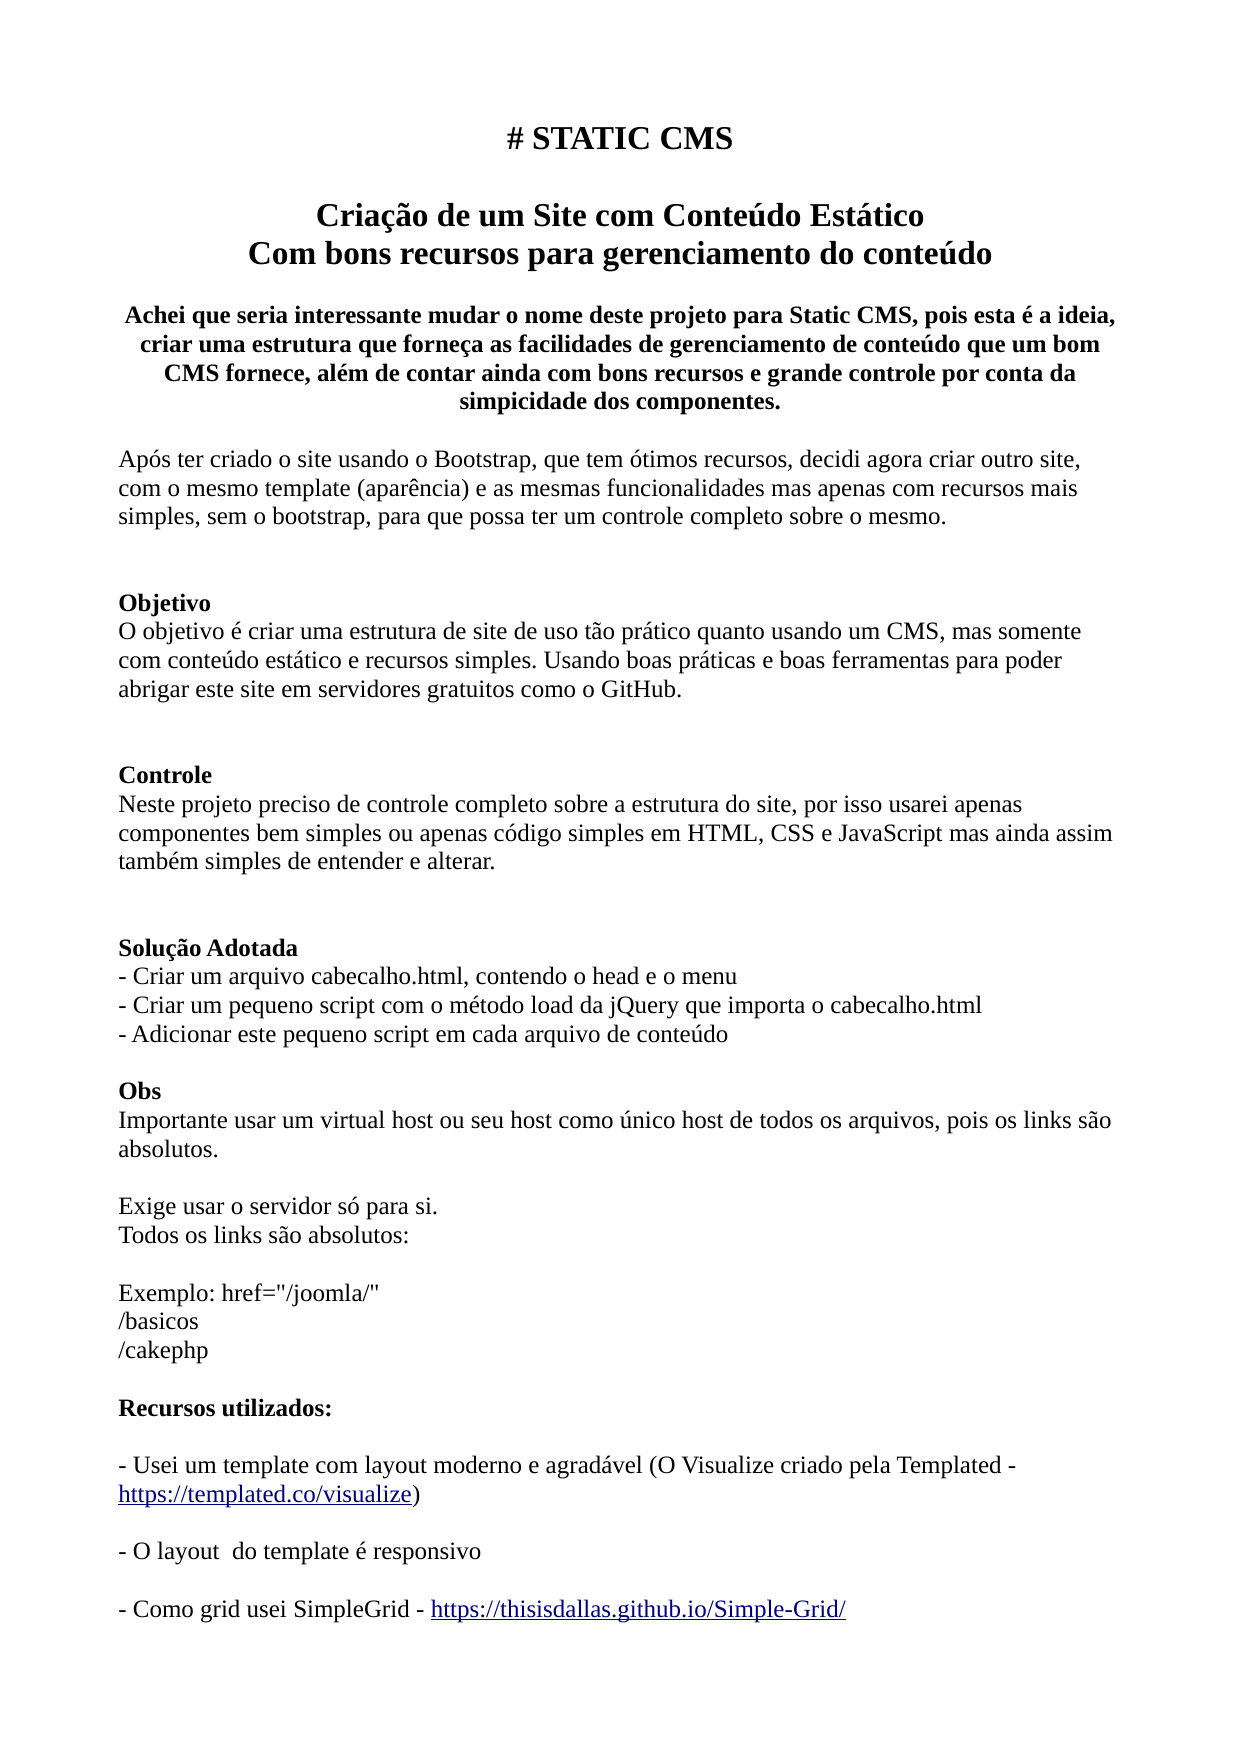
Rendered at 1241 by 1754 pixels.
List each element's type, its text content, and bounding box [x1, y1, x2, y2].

text Exige usar o servidor só para si. [118, 1191, 1122, 1220]
text Obs [118, 1076, 1122, 1105]
text Recursos utilizados: [118, 1393, 1122, 1421]
text Exemplo: href="/joomla/" [118, 1278, 1122, 1306]
text - O layout do template é responsivo [118, 1536, 1122, 1565]
text Objetivo [118, 588, 1122, 616]
text Neste projeto preciso de controle completo sobre a estrutura do site, por isso usarei apenas componentes bem simples ou apenas código simples em HTML, CSS e JavaScript mas ainda assim também simples de entender e alterar. [118, 789, 1122, 875]
text Controle [118, 760, 1122, 789]
text - Criar um pequeno script com o método load da jQuery que importa o cabecalho.html [118, 990, 1122, 1019]
text Importante usar um virtual host ou seu host como único host de todos os arquivos, pois os links são absolutos. [118, 1105, 1122, 1163]
text - Usei um template com layout moderno e agradável (O Visualize criado pela Templated - https://templated.co/visualize) [118, 1450, 1122, 1508]
text - Criar um arquivo cabecalho.html, contendo o head e o menu [118, 961, 1122, 990]
text O objetivo é criar uma estrutura de site de uso tão prático quanto usando um CMS, mas somente com conteúdo estático e recursos simples. Usando boas práticas e boas ferramentas para poder abrigar este site em servidores gratuitos como o GitHub. [118, 616, 1122, 703]
text /basicos [118, 1306, 1122, 1335]
text /cakephp [118, 1335, 1122, 1364]
text - Como grid usei SimpleGrid - https://thisisdallas.github.io/Simple-Grid/ [118, 1594, 1122, 1623]
text Com bons recursos para gerenciamento do conteúdo [118, 233, 1122, 271]
text Achei que seria interessante mudar o nome deste projeto para Static CMS, pois esta é a ideia, criar uma estrutura que forneça as facilidades de gerenciamento de conteúdo que um bom CMS fornece, além de contar ainda com bons recursos e grande controle por conta da simpicidade dos componentes. [118, 300, 1122, 415]
text Todos os links são absolutos: [118, 1220, 1122, 1249]
text Após ter criado o site usando o Bootstrap, que tem ótimos recursos, decidi agora criar outro site, com o mesmo template (aparência) e as mesmas funcionalidades mas apenas com recursos mais simples, sem o bootstrap, para que possa ter um controle completo sobre o mesmo. [118, 444, 1122, 530]
text Criação de um Site com Conteúdo Estático [118, 195, 1122, 233]
text Solução Adotada [118, 933, 1122, 961]
text # STATIC CMS [118, 118, 1122, 156]
text - Adicionar este pequeno script em cada arquivo de conteúdo [118, 1019, 1122, 1048]
